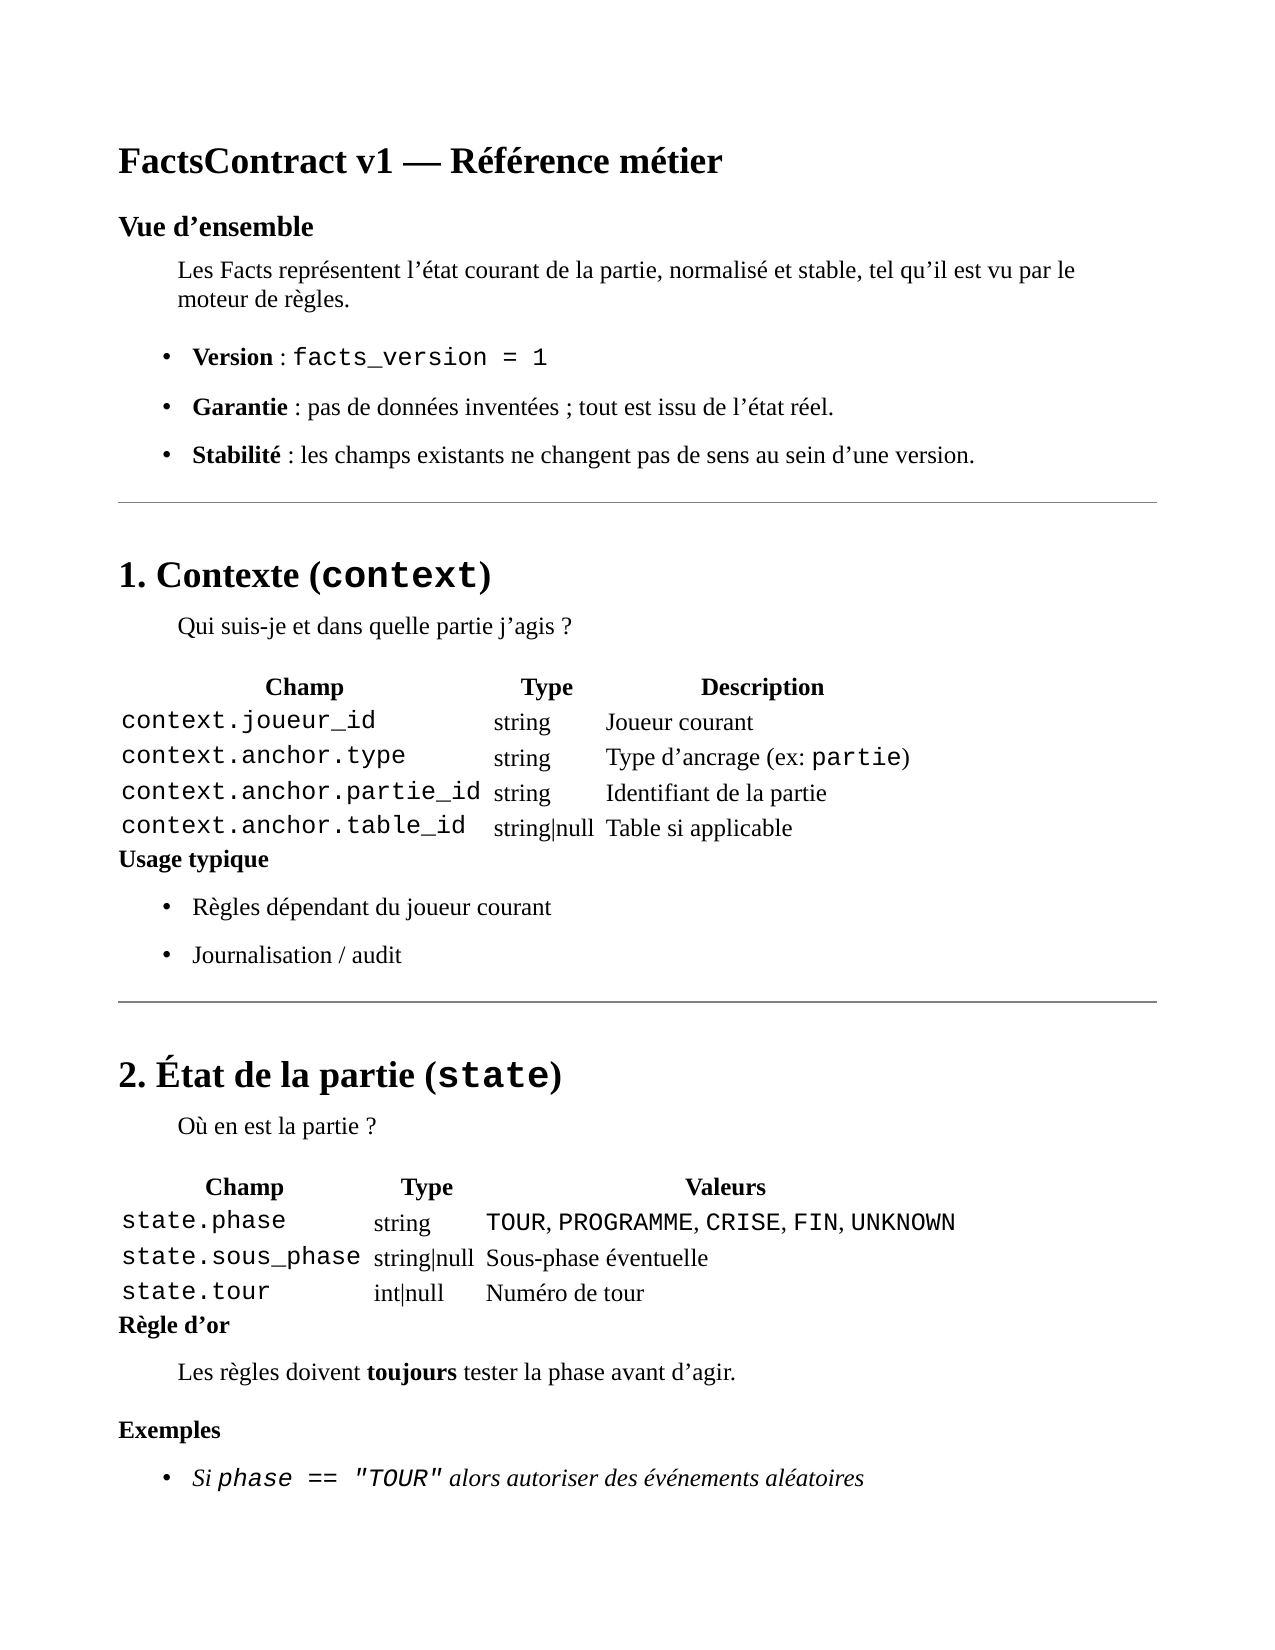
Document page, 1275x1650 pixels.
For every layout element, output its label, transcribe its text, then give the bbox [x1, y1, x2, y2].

table_cell string|null [491, 810, 603, 844]
table_header Champ [118, 1169, 371, 1204]
text Qui suis-je et dans quelle partie j’agis ? [177, 611, 1098, 640]
list Règles dépendant du joueur courant [162, 892, 1157, 921]
table_cell state.tour [118, 1275, 371, 1310]
text Les Facts représentent l’état courant de la partie, normalisé et stable, tel qu’il est vu par le moteur de règles. [177, 255, 1098, 313]
list Journalisation / audit [162, 940, 1157, 968]
table_cell context.anchor.partie_id [118, 775, 491, 810]
table_cell string [491, 739, 603, 775]
table_header Champ [118, 670, 491, 704]
table_cell int|null [371, 1275, 483, 1310]
table_cell Identifiant de la partie [603, 775, 922, 810]
subtitle Vue d’ensemble [118, 209, 1157, 243]
table_header Description [603, 670, 922, 704]
subtitle 1. Contexte (context) [118, 552, 1157, 599]
subtitle FactsContract v1 — Référence métier [118, 139, 1157, 182]
text Règle d’or [118, 1310, 1157, 1338]
table_cell string [491, 775, 603, 810]
list Stabilité : les champs existants ne changent pas de sens au sein d’une version. [162, 440, 1157, 468]
table_cell Table si applicable [603, 810, 922, 844]
table_cell state.phase [118, 1204, 371, 1241]
table_header Valeurs [483, 1169, 968, 1204]
table_cell Joueur courant [603, 704, 922, 739]
table_cell Type d’ancrage (ex: partie) [603, 739, 922, 775]
table_cell Sous-phase éventuelle [483, 1241, 968, 1275]
list Version : facts_version = 1 [162, 342, 1157, 373]
table_header Type [491, 670, 603, 704]
table_cell Numéro de tour [483, 1275, 968, 1310]
table_cell context.anchor.table_id [118, 810, 491, 844]
table_cell state.sous_phase [118, 1241, 371, 1275]
table_cell context.joueur_id [118, 704, 491, 739]
list Si phase == "TOUR" alors autoriser des événements aléatoires [162, 1463, 1157, 1494]
text Usage typique [118, 844, 1157, 873]
list Garantie : pas de données inventées ; tout est issu de l’état réel. [162, 392, 1157, 421]
table_cell string [371, 1204, 483, 1241]
table_cell context.anchor.type [118, 739, 491, 775]
text Exemples [118, 1416, 1157, 1444]
table_cell string|null [371, 1241, 483, 1275]
text Où en est la partie ? [177, 1111, 1098, 1140]
text Les règles doivent toujours tester la phase avant d’agir. [177, 1357, 1098, 1386]
subtitle 2. État de la partie (state) [118, 1052, 1157, 1099]
table_header Type [371, 1169, 483, 1204]
table_cell string [491, 704, 603, 739]
table_cell TOUR, PROGRAMME, CRISE, FIN, UNKNOWN [483, 1204, 968, 1241]
